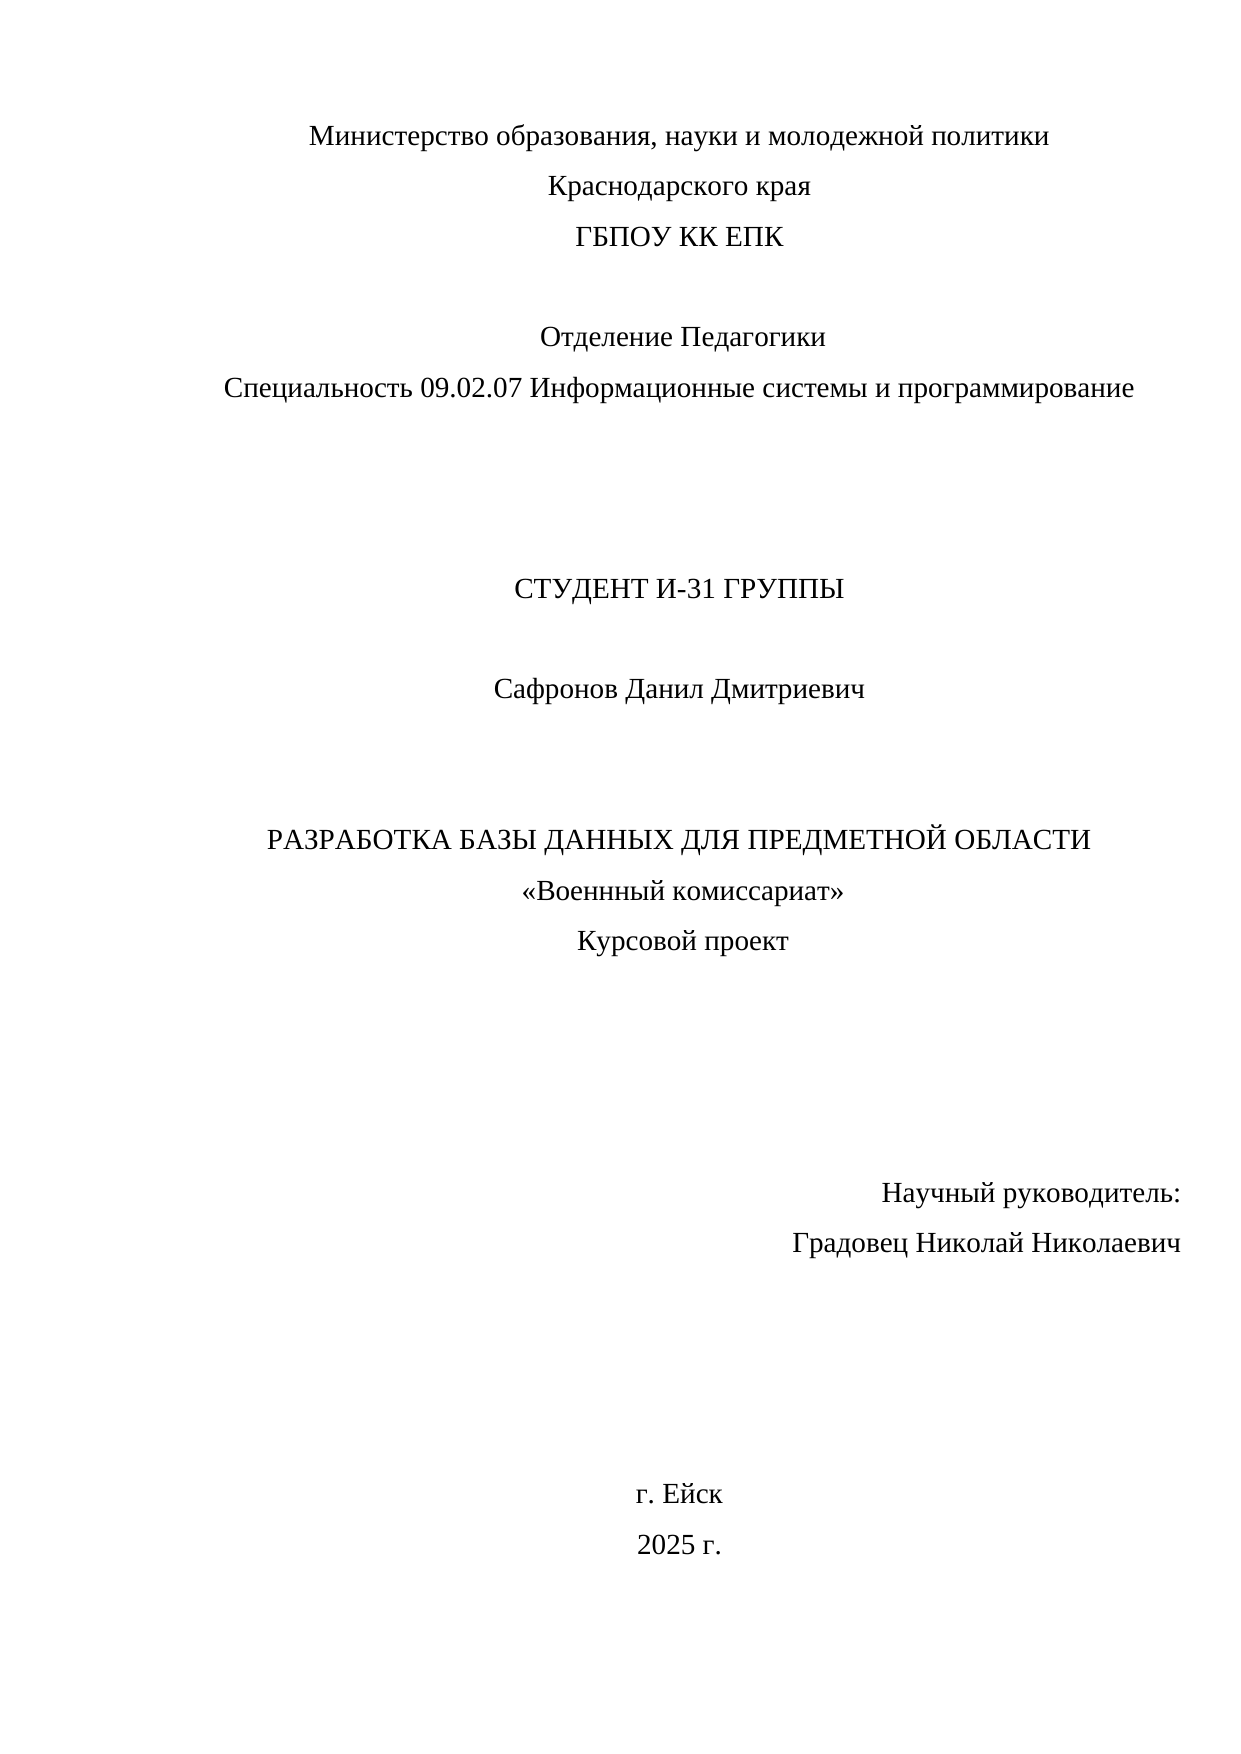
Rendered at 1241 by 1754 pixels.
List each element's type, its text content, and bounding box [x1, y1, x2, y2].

text Научный руководитель: [177, 1175, 1181, 1208]
text Градовец Николай Николаевич [177, 1225, 1181, 1258]
text Краснодарского края [177, 168, 1181, 202]
text г. Ейск [177, 1477, 1181, 1510]
text Специальность 09.02.07 Информационные системы и программирование [177, 370, 1181, 403]
text 2025 г. [177, 1527, 1181, 1560]
text Курсовой проект [177, 923, 1181, 957]
text РАЗРАБОТКА БАЗЫ ДАННЫХ ДЛЯ ПРЕДМЕТНОЙ ОБЛАСТИ [177, 822, 1181, 856]
text «Военнный комиссариат» [177, 873, 1181, 906]
text Министерство образования, науки и молодежной политики [177, 118, 1181, 152]
text Сафронов Данил Дмитриевич [177, 672, 1181, 705]
text СТУДЕНТ И-31 ГРУППЫ [177, 571, 1181, 604]
text ГБПОУ КК ЕПК [177, 219, 1181, 252]
text Отделение Педагогики [177, 319, 1181, 353]
